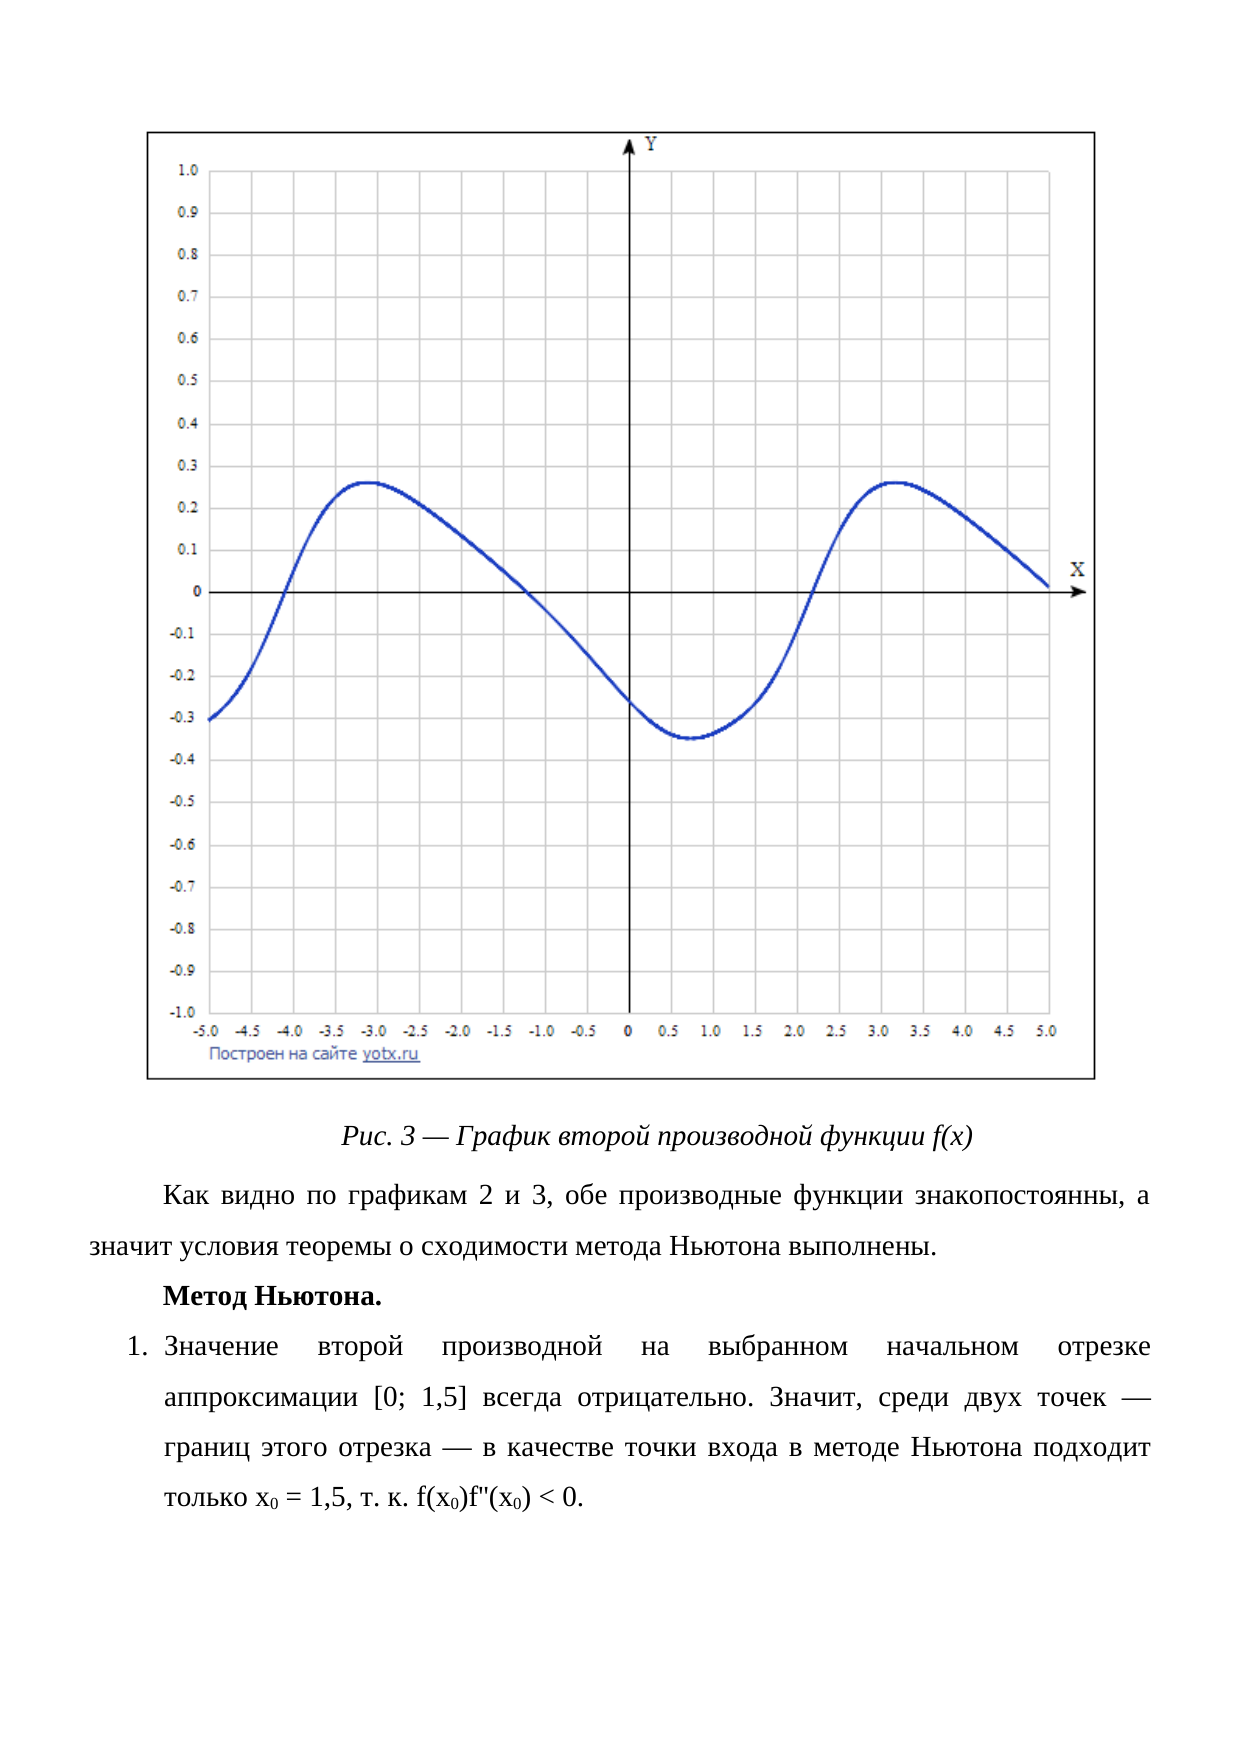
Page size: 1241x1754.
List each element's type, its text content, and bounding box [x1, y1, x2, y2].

text Как видно по графикам 2 и 3, обе производные функции знакопостоянны, а значит условия теоремы о сходимости метода Ньютона выполнены. [89, 1177, 1152, 1261]
list Значение второй производной на выбранном начальном отрезке аппроксимации [0; 1,5] всегда отрицательно. Значит, среди двух точек — границ этого отрезка — в качестве точки входа в методе Ньютона подходит только x0 = 1,5, т. к. f(x0)f''(x0) < 0. [126, 1328, 1152, 1513]
text Рис. 3 — График второй производной функции f(x) [89, 1124, 941, 1151]
picture [133, 118, 1108, 1097]
text Метод Ньютона. [89, 1278, 1152, 1312]
text Рис. 3 — График второй производной функции f(x) [935, 1124, 1152, 1151]
